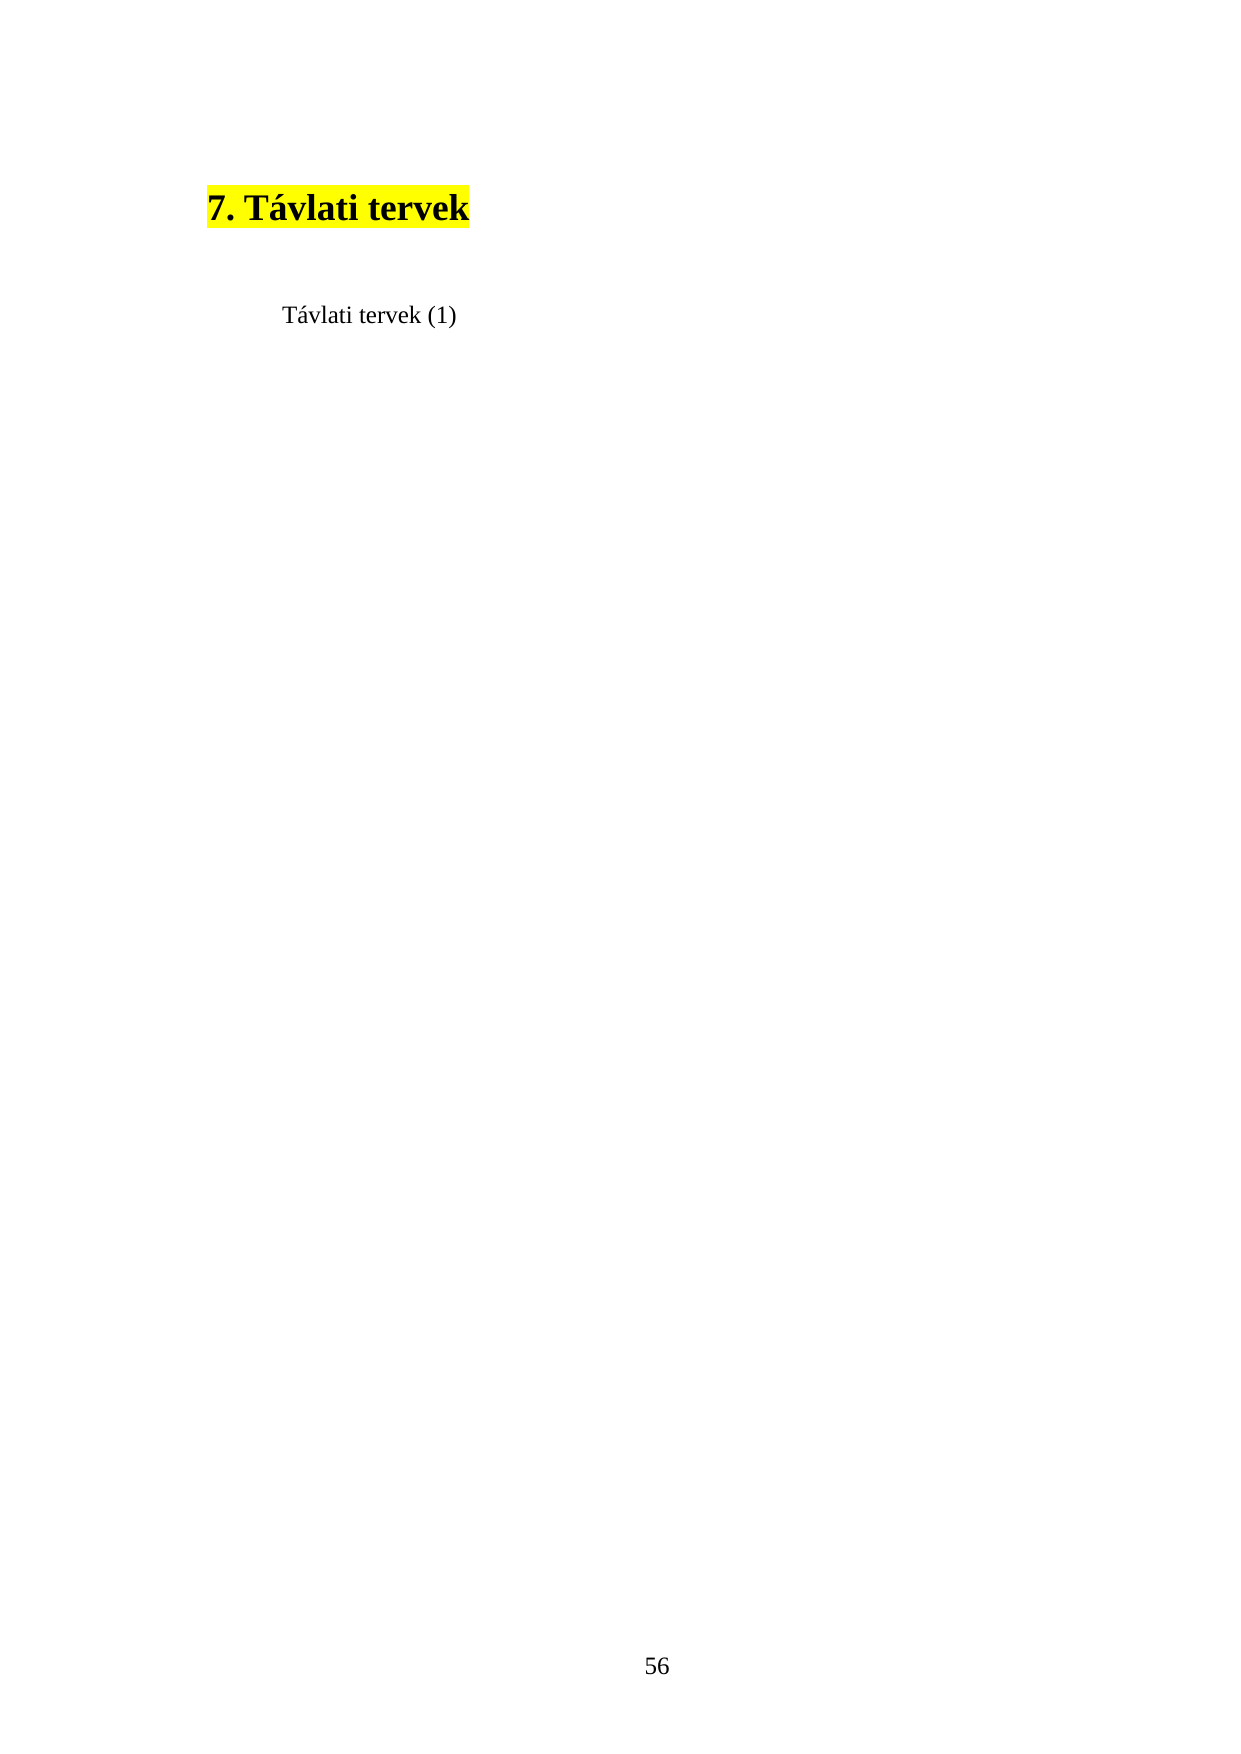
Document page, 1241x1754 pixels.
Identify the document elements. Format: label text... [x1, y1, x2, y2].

subtitle 7. Távlati tervek [207, 185, 1092, 228]
text Távlati tervek (1) [207, 300, 1092, 329]
